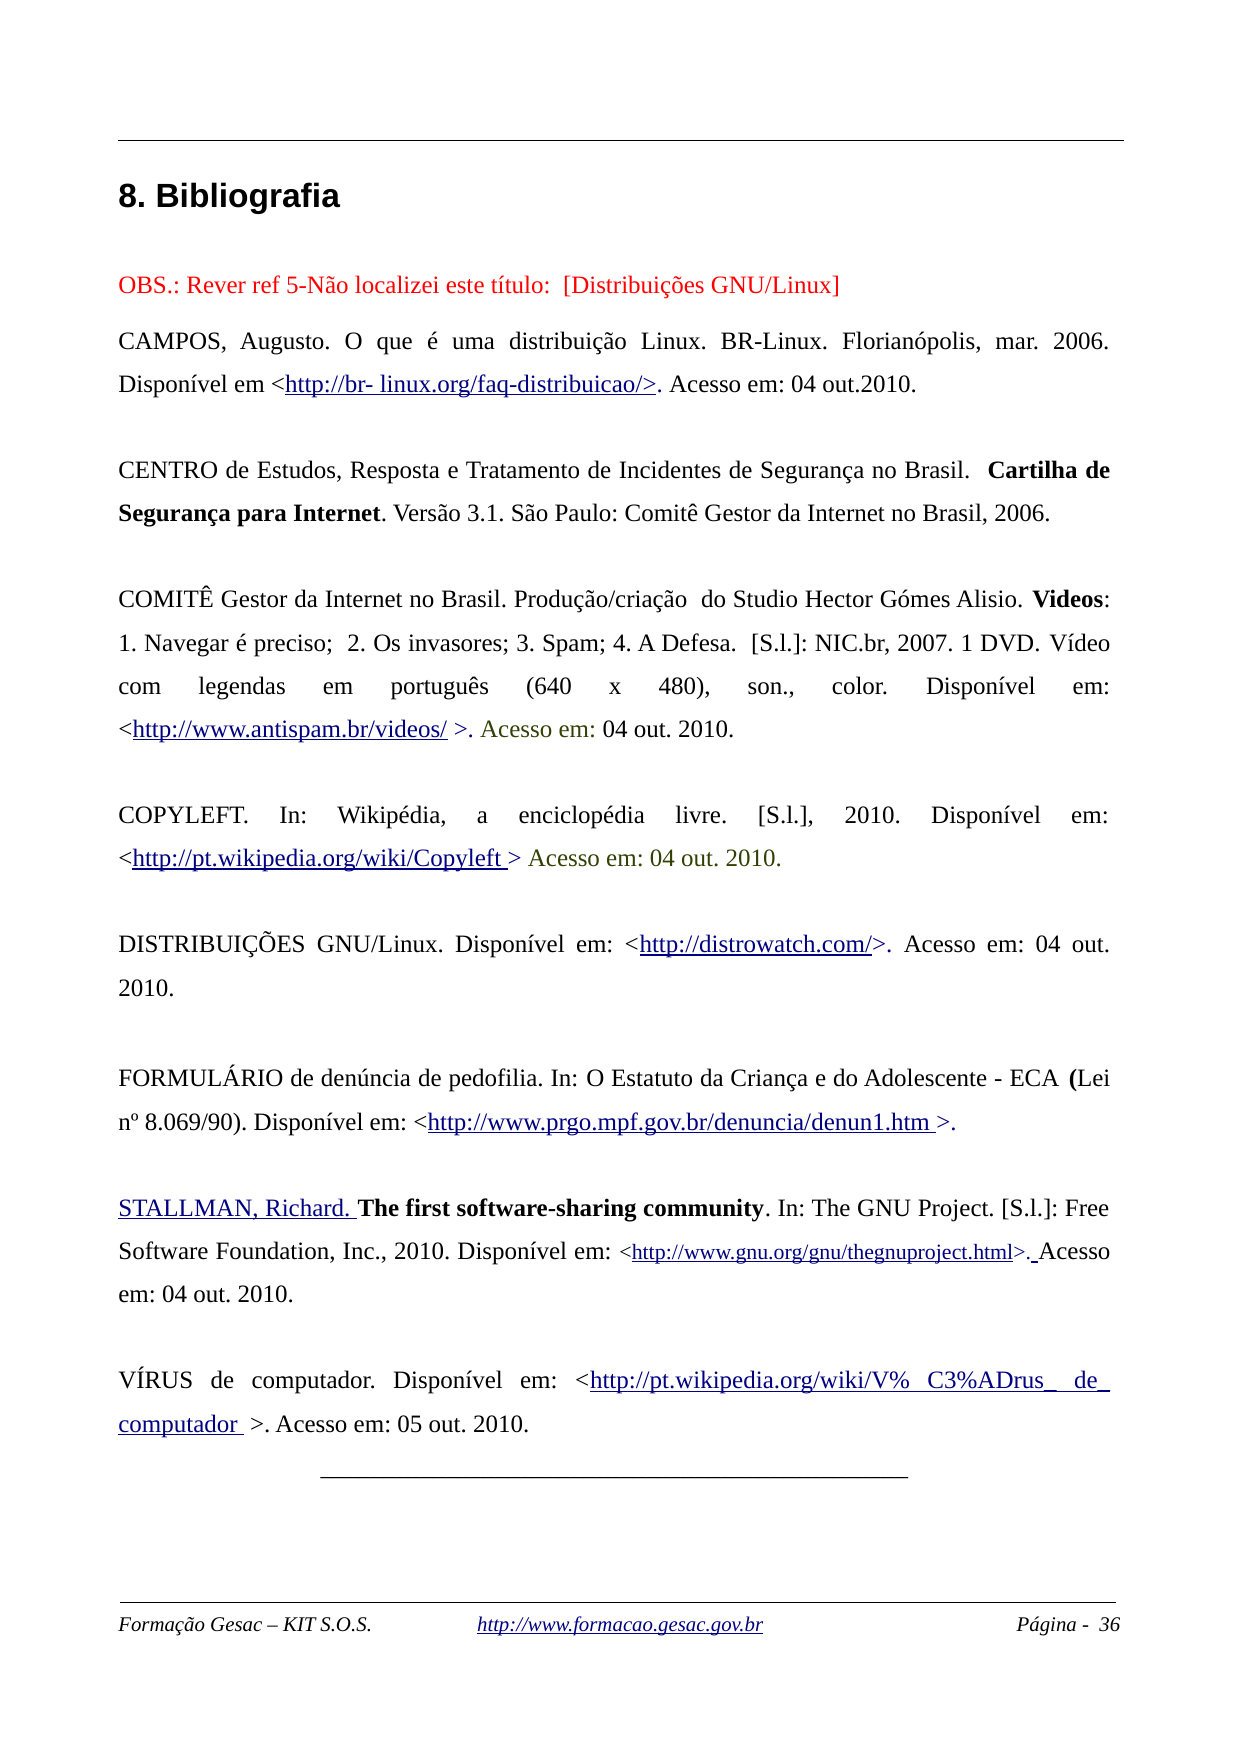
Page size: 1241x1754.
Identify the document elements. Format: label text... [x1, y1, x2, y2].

subtitle 8. Bibliografia [118, 176, 1122, 215]
text DISTRIBUIÇÕES GNU/Linux. Disponível em: <http://distrowatch.com/>. Acesso em: 04 out. 2010. [118, 929, 1110, 1001]
text FORMULÁRIO de denúncia de pedofilia. In: O Estatuto da Criança e do Adolescente - ECA (Lei nº 8.069/90). Disponível em: <http://www.prgo.mpf.gov.br/denuncia/denun1.htm >. [118, 1059, 1110, 1136]
text CENTRO de Estudos, Resposta e Tratamento de Incidentes de Segurança no Brasil. Cartilha de Segurança para Internet. Versão 3.1. São Paulo: Comitê Gestor da Internet no Brasil, 2006. [118, 455, 1110, 527]
text VÍRUS de computador. Disponível em: <http://pt.wikipedia.org/wiki/V% C3%ADrus_ de_ computador >. Acesso em: 05 out. 2010. [118, 1366, 1110, 1437]
text _______________________________________________ [118, 1452, 1110, 1481]
text OBS.: Rever ref 5-Não localizei este título: [Distribuições GNU/Linux] [118, 270, 1110, 299]
text STALLMAN, Richard. The first software-sharing community. In: The GNU Project. [S.l.]: Free Software Foundation, Inc., 2010. Disponível em: <http://www.gnu.org/gnu/thegnuproject.html>. Acesso em: 04 out. 2010. [118, 1193, 1110, 1308]
text COMITÊ Gestor da Internet no Brasil. Produção/criação do Studio Hector Gómes Alisio. Videos: 1. Navegar é preciso; 2. Os invasores; 3. Spam; 4. A Defesa. [S.l.]: NIC.br, 2007. 1 DVD. Vídeo com legendas em português (640 x 480), son., color. Disponível em: <http://www.antispam.br/videos/ >. Acesso em: 04 out. 2010. [118, 584, 1110, 743]
text COPYLEFT. In: Wikipédia, a enciclopédia livre. [S.l.], 2010. Disponível em: <http://pt.wikipedia.org/wiki/Copyleft > Acesso em: 04 out. 2010. [118, 800, 1110, 872]
text CAMPOS, Augusto. O que é uma distribuição Linux. BR-Linux. Florianópolis, mar. 2006. Disponível em <http://br- linux.org/faq-distribuicao/>. Acesso em: 04 out.2010. [118, 326, 1110, 398]
